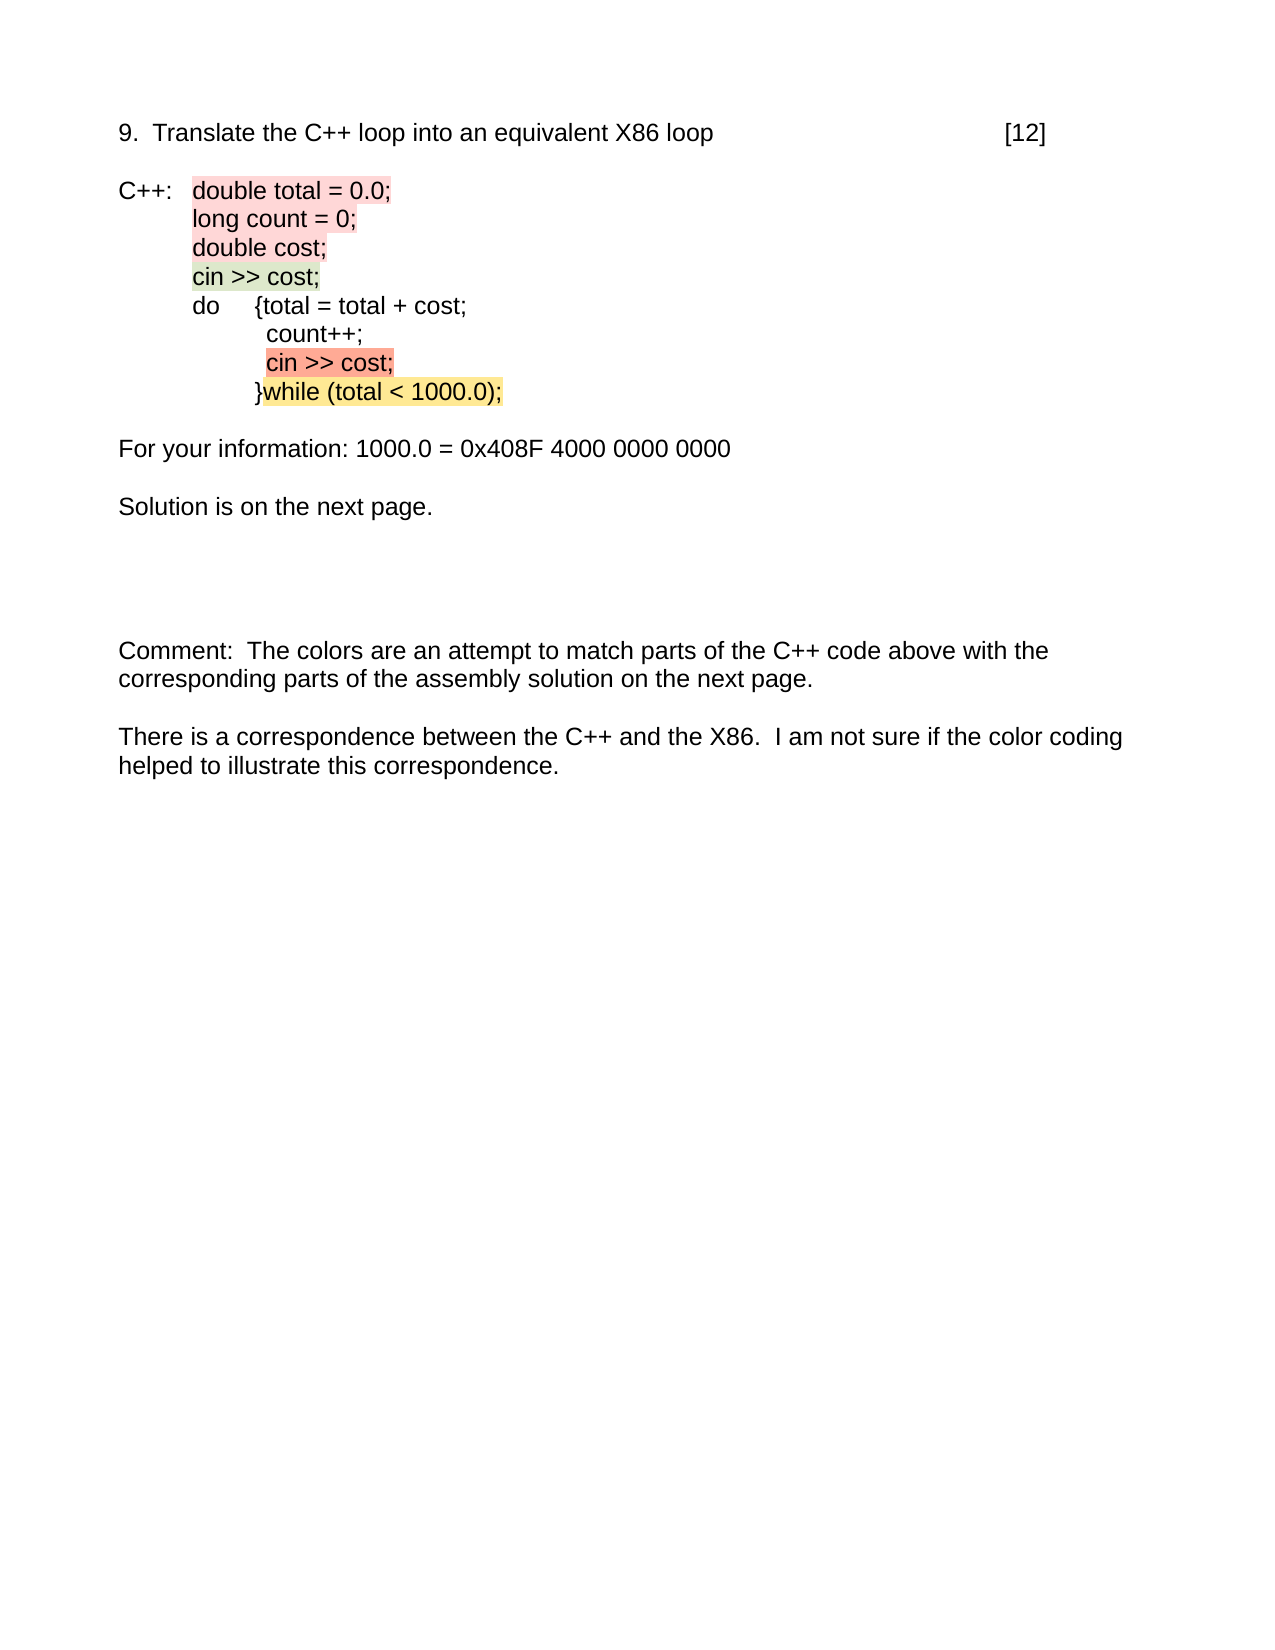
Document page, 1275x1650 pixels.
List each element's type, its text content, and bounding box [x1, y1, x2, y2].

text cin >> cost; [118, 348, 1157, 377]
text There is a correspondence between the C++ and the X86. I am not sure if the color coding helped to illustrate this correspondence. [118, 722, 1157, 779]
text Solution is on the next page. [118, 492, 1157, 521]
text long count = 0; [118, 204, 1157, 233]
text }while (total < 1000.0); [118, 377, 1157, 406]
text For your information: 1000.0 = 0x408F 4000 0000 0000 [118, 434, 1157, 463]
text 9. Translate the C++ loop into an equivalent X86 loop [12] [118, 118, 1157, 147]
text count++; [118, 319, 1157, 348]
text cin >> cost; [118, 262, 1157, 291]
text C++: double total = 0.0; [118, 176, 1157, 204]
text Comment: The colors are an attempt to match parts of the C++ code above with the corresponding parts of the assembly solution on the next page. [118, 636, 1157, 693]
text double cost; [118, 233, 1157, 262]
text do {total = total + cost; [118, 291, 1157, 319]
